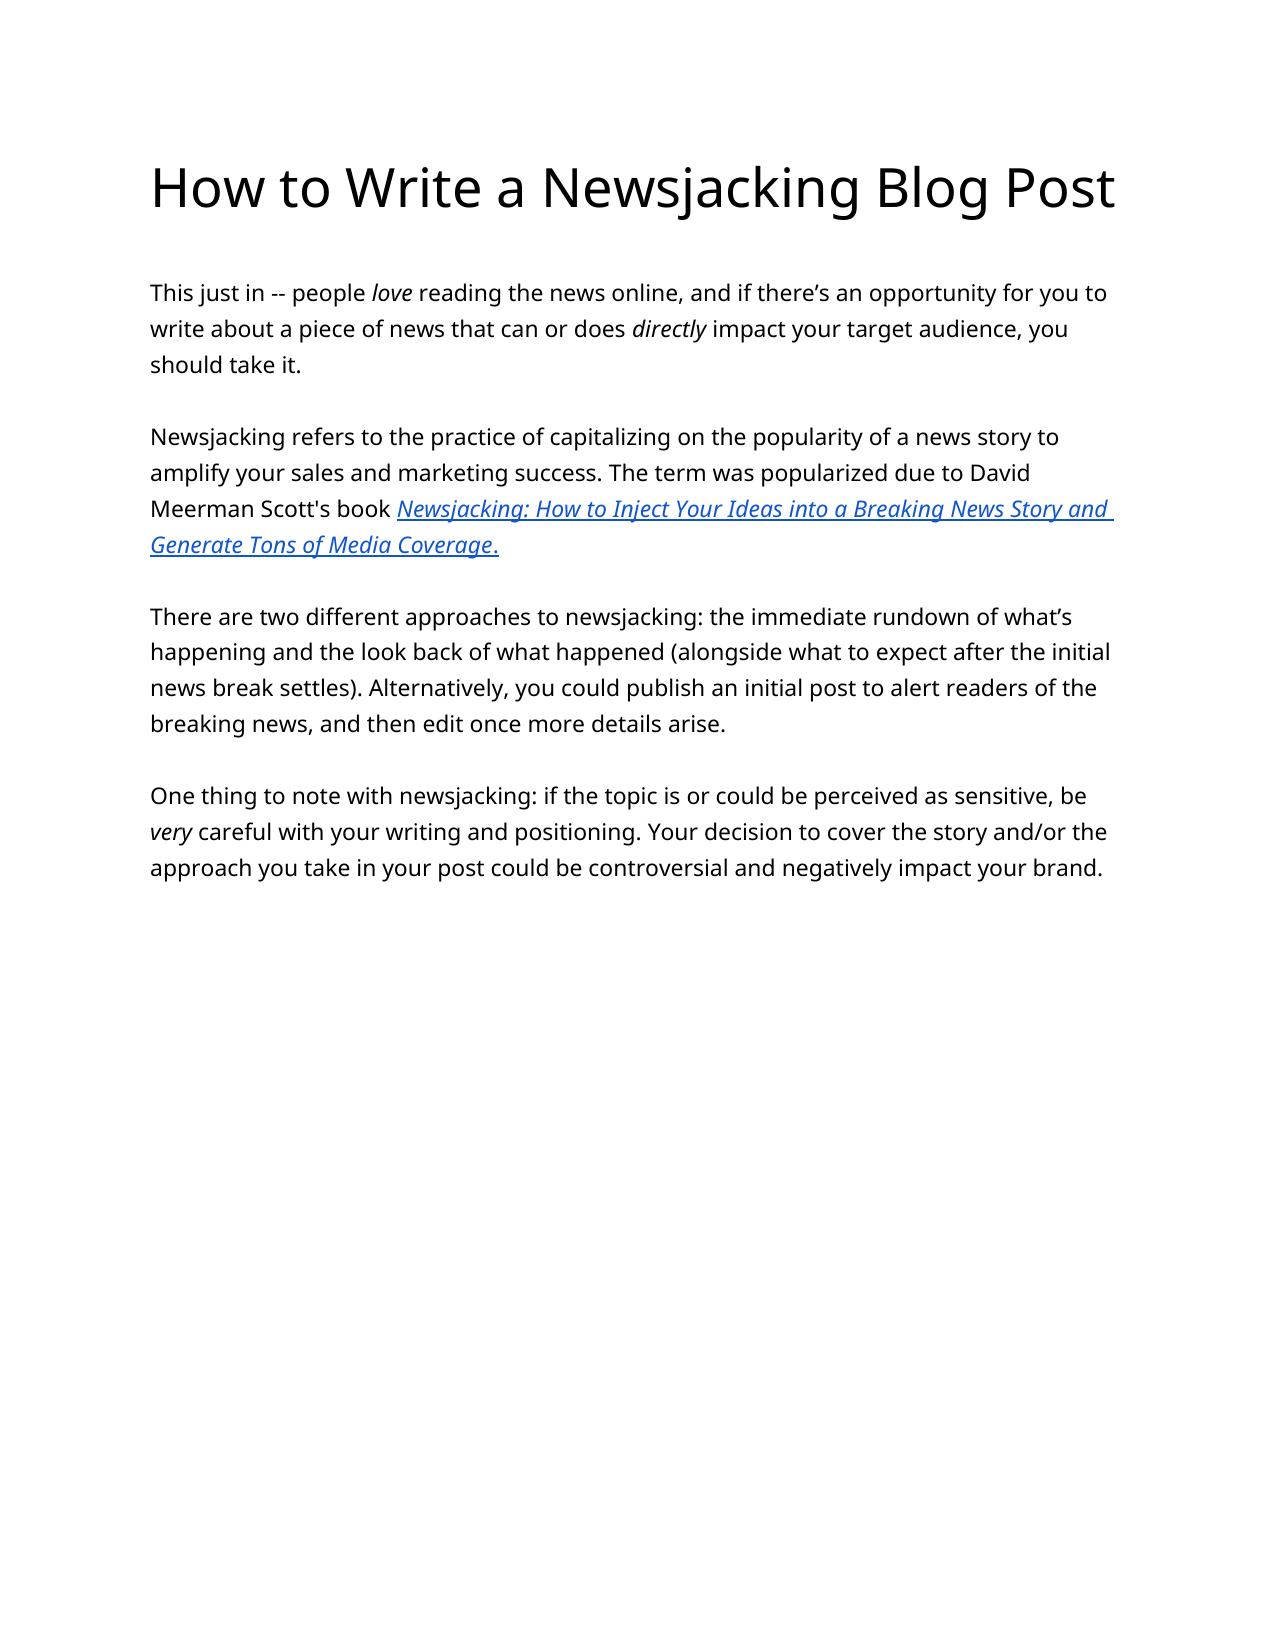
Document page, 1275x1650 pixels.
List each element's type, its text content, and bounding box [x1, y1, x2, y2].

text This just in -- people love reading the news online, and if there’s an opportunity for you to write about a piece of news that can or does directly impact your target audience, you should take it. [150, 277, 1125, 380]
text Newsjacking refers to the practice of capitalizing on the popularity of a news story to amplify your sales and marketing success. The term was popularized due to David Meerman Scott's book Newsjacking: How to Inject Your Ideas into a Breaking News Story and Generate Tons of Media Coverage. [150, 421, 1125, 560]
text There are two different approaches to newsjacking: the immediate rundown of what’s happening and the look back of what happened (alongside what to expect after the initial news break settles). Alternatively, you could publish an initial post to alert readers of the breaking news, and then edit once more details arise. [150, 600, 1125, 739]
text One thing to note with newsjacking: if the topic is or could be perceived as sensitive, be very careful with your writing and positioning. Your decision to cover the story and/or the approach you take in your post could be controversial and negatively impact your brand. [150, 780, 1125, 883]
title How to Write a Newsjacking Blog Post [150, 150, 1125, 224]
